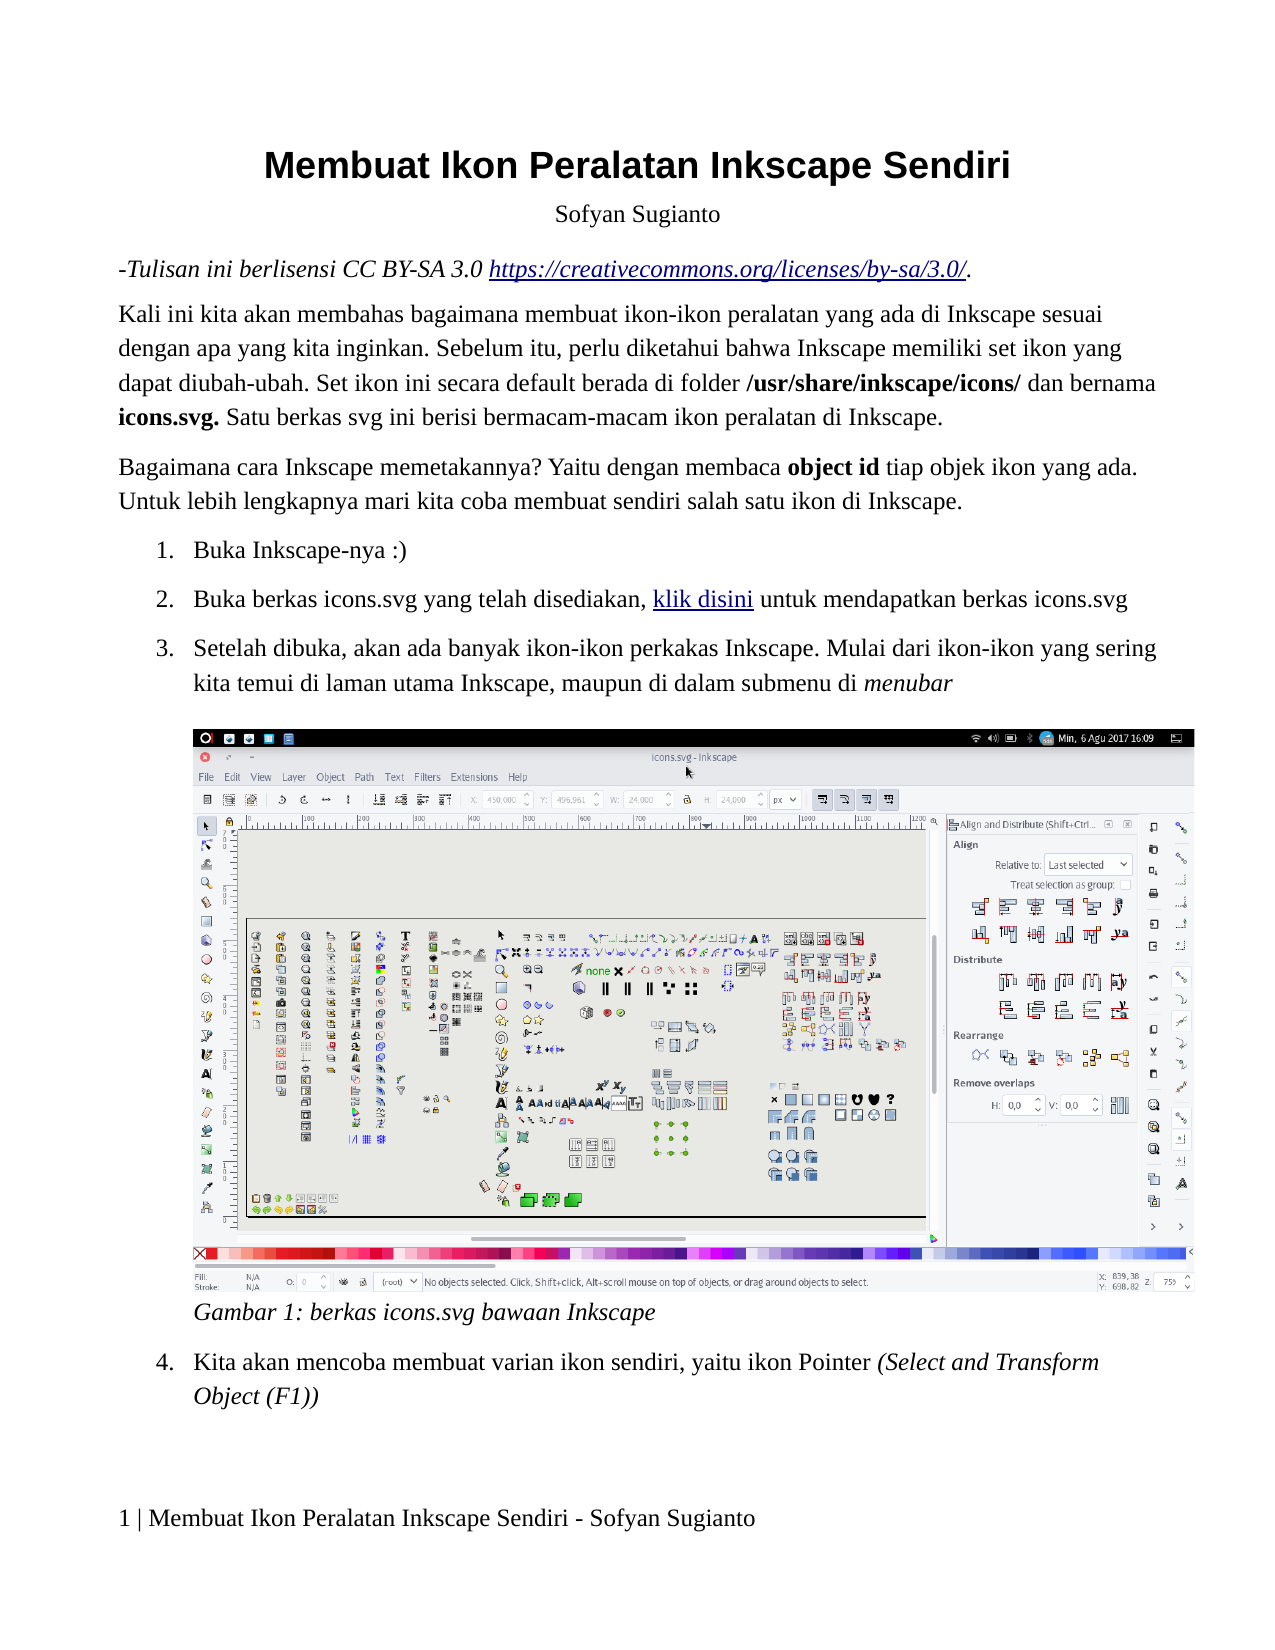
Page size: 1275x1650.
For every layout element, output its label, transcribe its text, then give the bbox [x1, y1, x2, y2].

list Kita akan mencoba membuat varian ikon sendiri, yaitu ikon Pointer (Select and Transform Object (F1)) [156, 1347, 1157, 1410]
subtitle Membuat Ikon Peralatan Inkscape Sendiri [118, 143, 1157, 187]
text Bagaimana cara Inkscape memetakannya? Yaitu dengan membaca object id tiap objek ikon yang ada. Untuk lebih lengkapnya mari kita coba membuat sendiri salah satu ikon di Inkscape. [118, 452, 1157, 515]
text -Tulisan ini berlisensi CC BY-SA 3.0 https://creativecommons.org/licenses/by-sa/3.0/. [118, 254, 1157, 283]
text Sofyan Sugianto [118, 199, 1157, 228]
picture [193, 729, 1195, 1292]
list Gambar 1: berkas icons.svg bawaan Inkscape [193, 1292, 1194, 1326]
list Buka berkas icons.svg yang telah disediakan, klik disini untuk mendapatkan berkas icons.svg [156, 584, 1157, 613]
list Setelah dibuka, akan ada banyak ikon-ikon perkakas Inkscape. Mulai dari ikon-ikon yang sering kita temui di laman utama Inkscape, maupun di dalam submenu di menubar [156, 633, 1157, 696]
list Buka Inkscape-nya :) [156, 535, 1157, 564]
text Kali ini kita akan membahas bagaimana membuat ikon-ikon peralatan yang ada di Inkscape sesuai dengan apa yang kita inginkan. Sebelum itu, perlu diketahui bahwa Inkscape memiliki set ikon yang dapat diubah-ubah. Set ikon ini secara default berada di folder /usr/share/inkscape/icons/ dan bernama icons.svg. Satu berkas svg ini berisi bermacam-macam ikon peralatan di Inkscape. [118, 299, 1157, 431]
